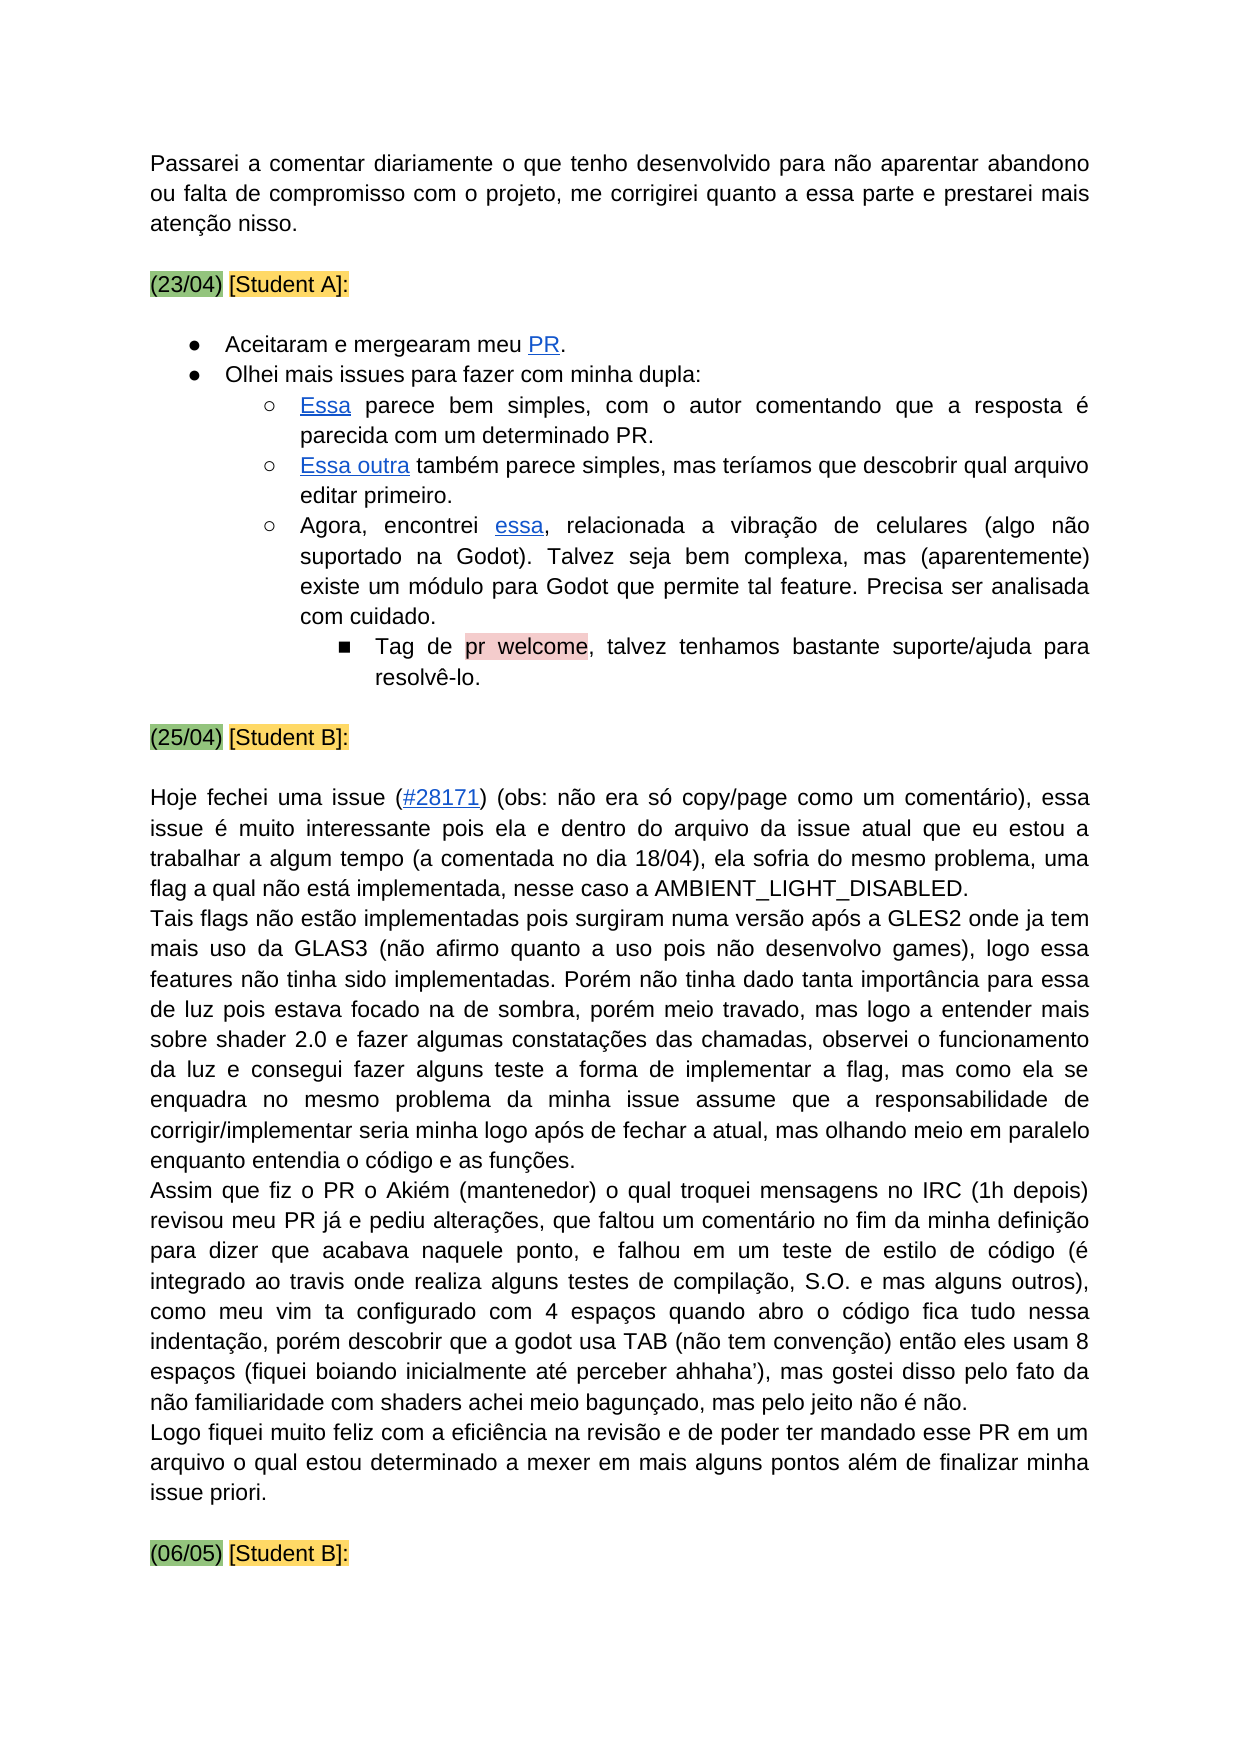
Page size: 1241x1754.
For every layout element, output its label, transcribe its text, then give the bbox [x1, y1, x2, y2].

text (06/05) [Student B]: [150, 1539, 1090, 1566]
list Essa outra também parece simples, mas teríamos que descobrir qual arquivo editar primeiro. [262, 452, 1090, 509]
text Logo fiquei muito feliz com a eficiência na revisão e de poder ter mandado esse PR em um arquivo o qual estou determinado a mexer em mais alguns pontos além de finalizar minha issue priori. [150, 1419, 1090, 1506]
list Essa parece bem simples, com o autor comentando que a resposta é parecida com um determinado PR. [262, 392, 1090, 448]
text Tais flags não estão implementadas pois surgiram numa versão após a GLES2 onde ja tem mais uso da GLAS3 (não afirmo quanto a uso pois não desenvolvo games), logo essa features não tinha sido implementadas. Porém não tinha dado tanta importância para essa de luz pois estava focado na de sombra, porém meio travado, mas logo a entender mais sobre shader 2.0 e fazer algumas constatações das chamadas, observei o funcionamento da luz e consegui fazer alguns teste a forma de implementar a flag, mas como ela se enquadra no mesmo problema da minha issue assume que a responsabilidade de corrigir/implementar seria minha logo após de fechar a atual, mas olhando meio em paralelo enquanto entendia o código e as funções. [150, 905, 1090, 1173]
text Passarei a comentar diariamente o que tenho desenvolvido para não aparentar abandono ou falta de compromisso com o projeto, me corrigirei quanto a essa parte e prestarei mais atenção nisso. [150, 150, 1090, 237]
list Agora, encontrei essa, relacionada a vibração de celulares (algo não suportado na Godot). Talvez seja bem complexa, mas (aparentemente) existe um módulo para Godot que permite tal feature. Precisa ser analisada com cuidado. [262, 512, 1090, 629]
text (25/04) [Student B]: [150, 724, 1090, 750]
list Aceitaram e mergearam meu PR. [187, 331, 1090, 358]
text Hoje fechei uma issue (#28171) (obs: não era só copy/page como um comentário), essa issue é muito interessante pois ela e dentro do arquivo da issue atual que eu estou a trabalhar a algum tempo (a comentada no dia 18/04), ela sofria do mesmo problema, uma flag a qual não está implementada, nesse caso a AMBIENT_LIGHT_DISABLED. [150, 784, 1090, 901]
list Olhei mais issues para fazer com minha dupla: [187, 361, 1090, 388]
text (23/04) [Student A]: [150, 271, 1090, 297]
text Assim que fiz o PR o Akiém (mantenedor) o qual troquei mensagens no IRC (1h depois) revisou meu PR já e pediu alterações, que faltou um comentário no fim da minha definição para dizer que acabava naquele ponto, e falhou em um teste de estilo de código (é integrado ao travis onde realiza alguns testes de compilação, S.O. e mas alguns outros), como meu vim ta configurado com 4 espaços quando abro o código fica tudo nessa indentação, porém descobrir que a godot usa TAB (não tem convenção) então eles usam 8 espaços (fiquei boiando inicialmente até perceber ahhaha’), mas gostei disso pelo fato da não familiaridade com shaders achei meio bagunçado, mas pelo jeito não é não. [150, 1177, 1090, 1415]
list Tag de pr welcome, talvez tenhamos bastante suporte/ajuda para resolvê-lo. [337, 633, 1090, 690]
